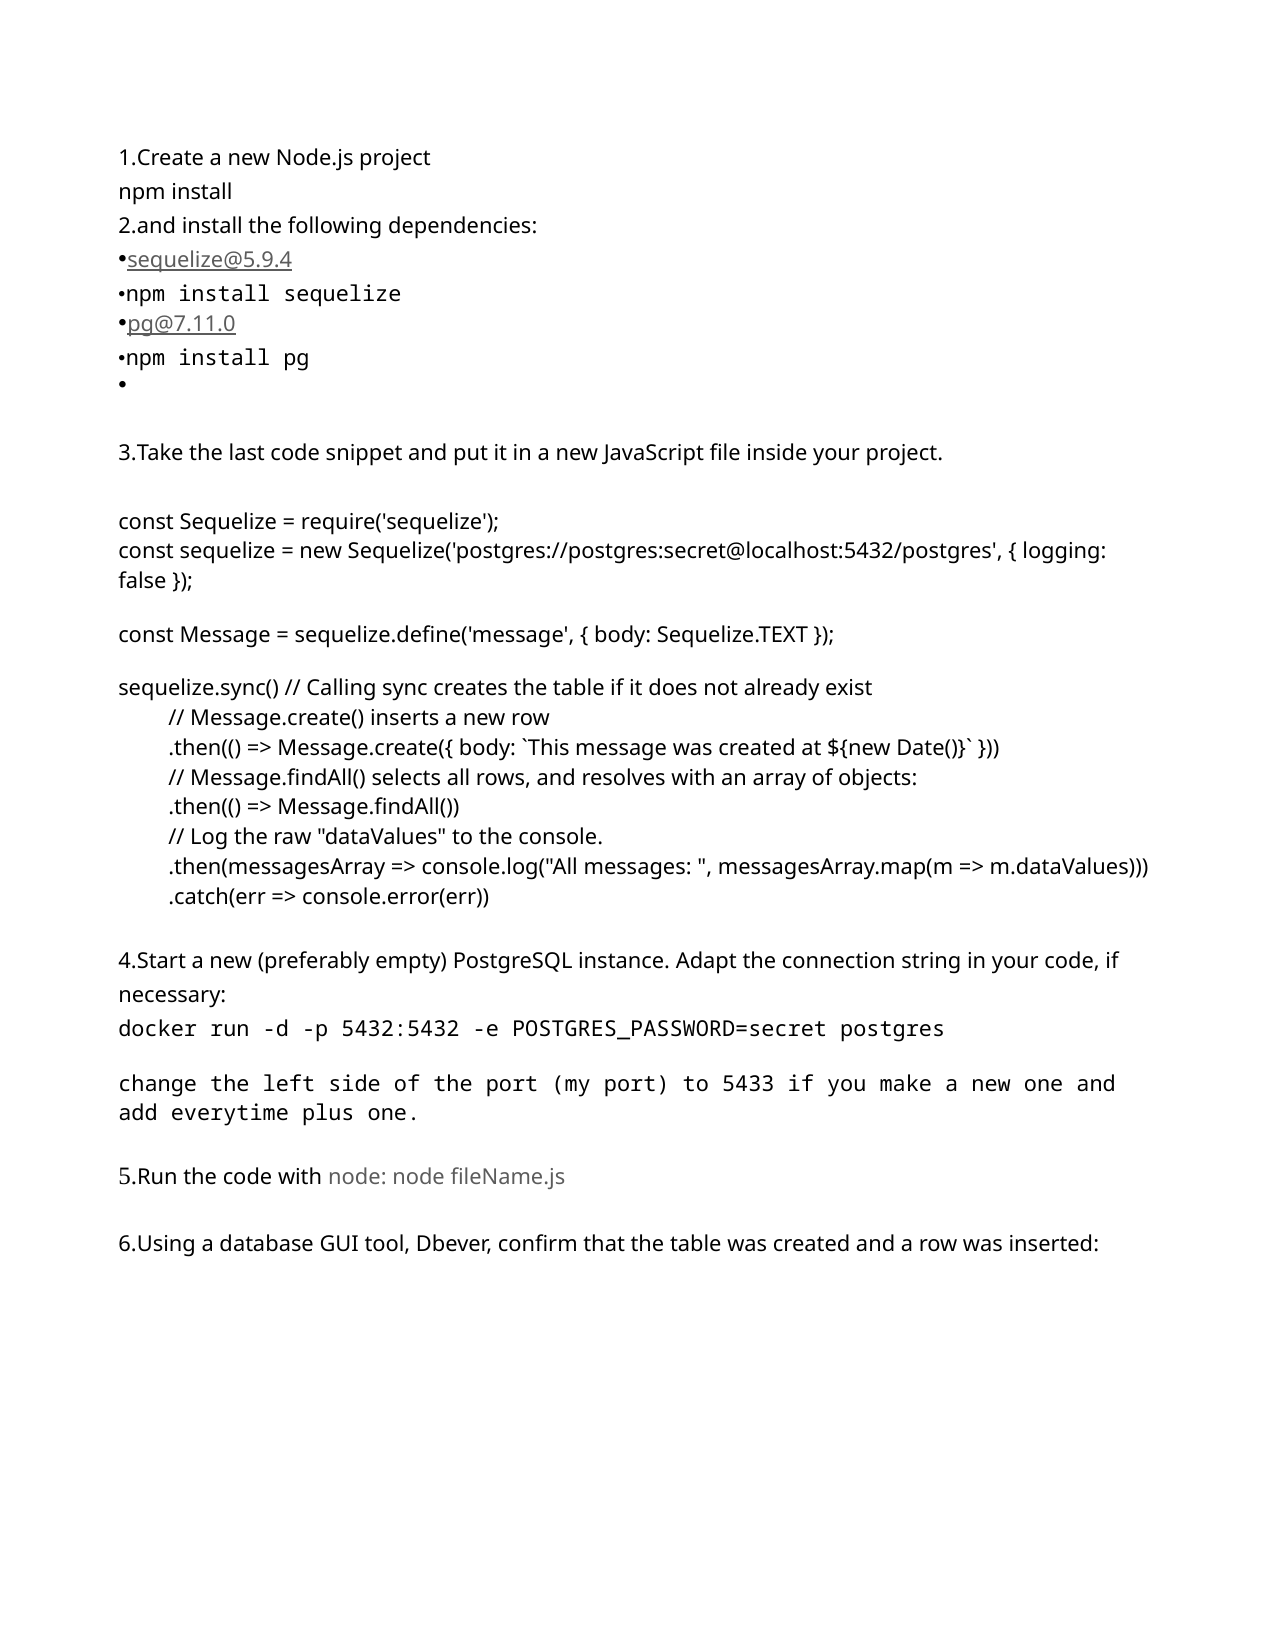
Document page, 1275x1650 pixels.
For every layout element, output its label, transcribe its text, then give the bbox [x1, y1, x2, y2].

text // Message.findAll() selects all rows, and resolves with an array of objects: [118, 762, 1157, 791]
text .catch(err => console.error(err)) [118, 881, 1157, 911]
list Run the code with node: node fileName.js [118, 1161, 1157, 1191]
text sequelize.sync() // Calling sync creates the table if it does not already exist [118, 672, 1157, 702]
text // Message.create() inserts a new row [118, 702, 1157, 732]
text const Sequelize = require('sequelize'); [118, 506, 1157, 536]
list Start a new (preferably empty) PostgreSQL instance. Adapt the connection string in your code, if necessary: [118, 945, 1157, 1009]
list npm install sequelize [118, 278, 1157, 308]
text docker run -d -p 5432:5432 -e POSTGRES_PASSWORD=secret postgres [118, 1013, 1157, 1043]
list pg@7.11.0 [118, 308, 1157, 338]
text .then(() => Message.create({ body: `This message was created at ${new Date()}` })) [118, 732, 1157, 762]
list npm install pg [118, 342, 1157, 372]
list Take the last code snippet and put it in a new JavaScript file inside your project. [118, 437, 1157, 467]
list npm install [118, 176, 1157, 206]
list sequelize@5.9.4 [118, 244, 1157, 274]
text .then(messagesArray => console.log("All messages: ", messagesArray.map(m => m.dataValues))) [118, 851, 1157, 881]
list and install the following dependencies: [118, 210, 1157, 240]
list Create a new Node.js project [118, 142, 1157, 172]
text change the left side of the port (my port) to 5433 if you make a new one and add everytime plus one. [118, 1068, 1157, 1127]
text // Log the raw "dataValues" to the console. [118, 821, 1157, 851]
list Using a database GUI tool, Dbever, confirm that the table was created and a row was inserted: [118, 1228, 1157, 1258]
text .then(() => Message.findAll()) [118, 791, 1157, 821]
text const sequelize = new Sequelize('postgres://postgres:secret@localhost:5432/postgres', { logging: false }); [118, 536, 1157, 595]
text const Message = sequelize.define('message', { body: Sequelize.TEXT }); [118, 619, 1157, 648]
